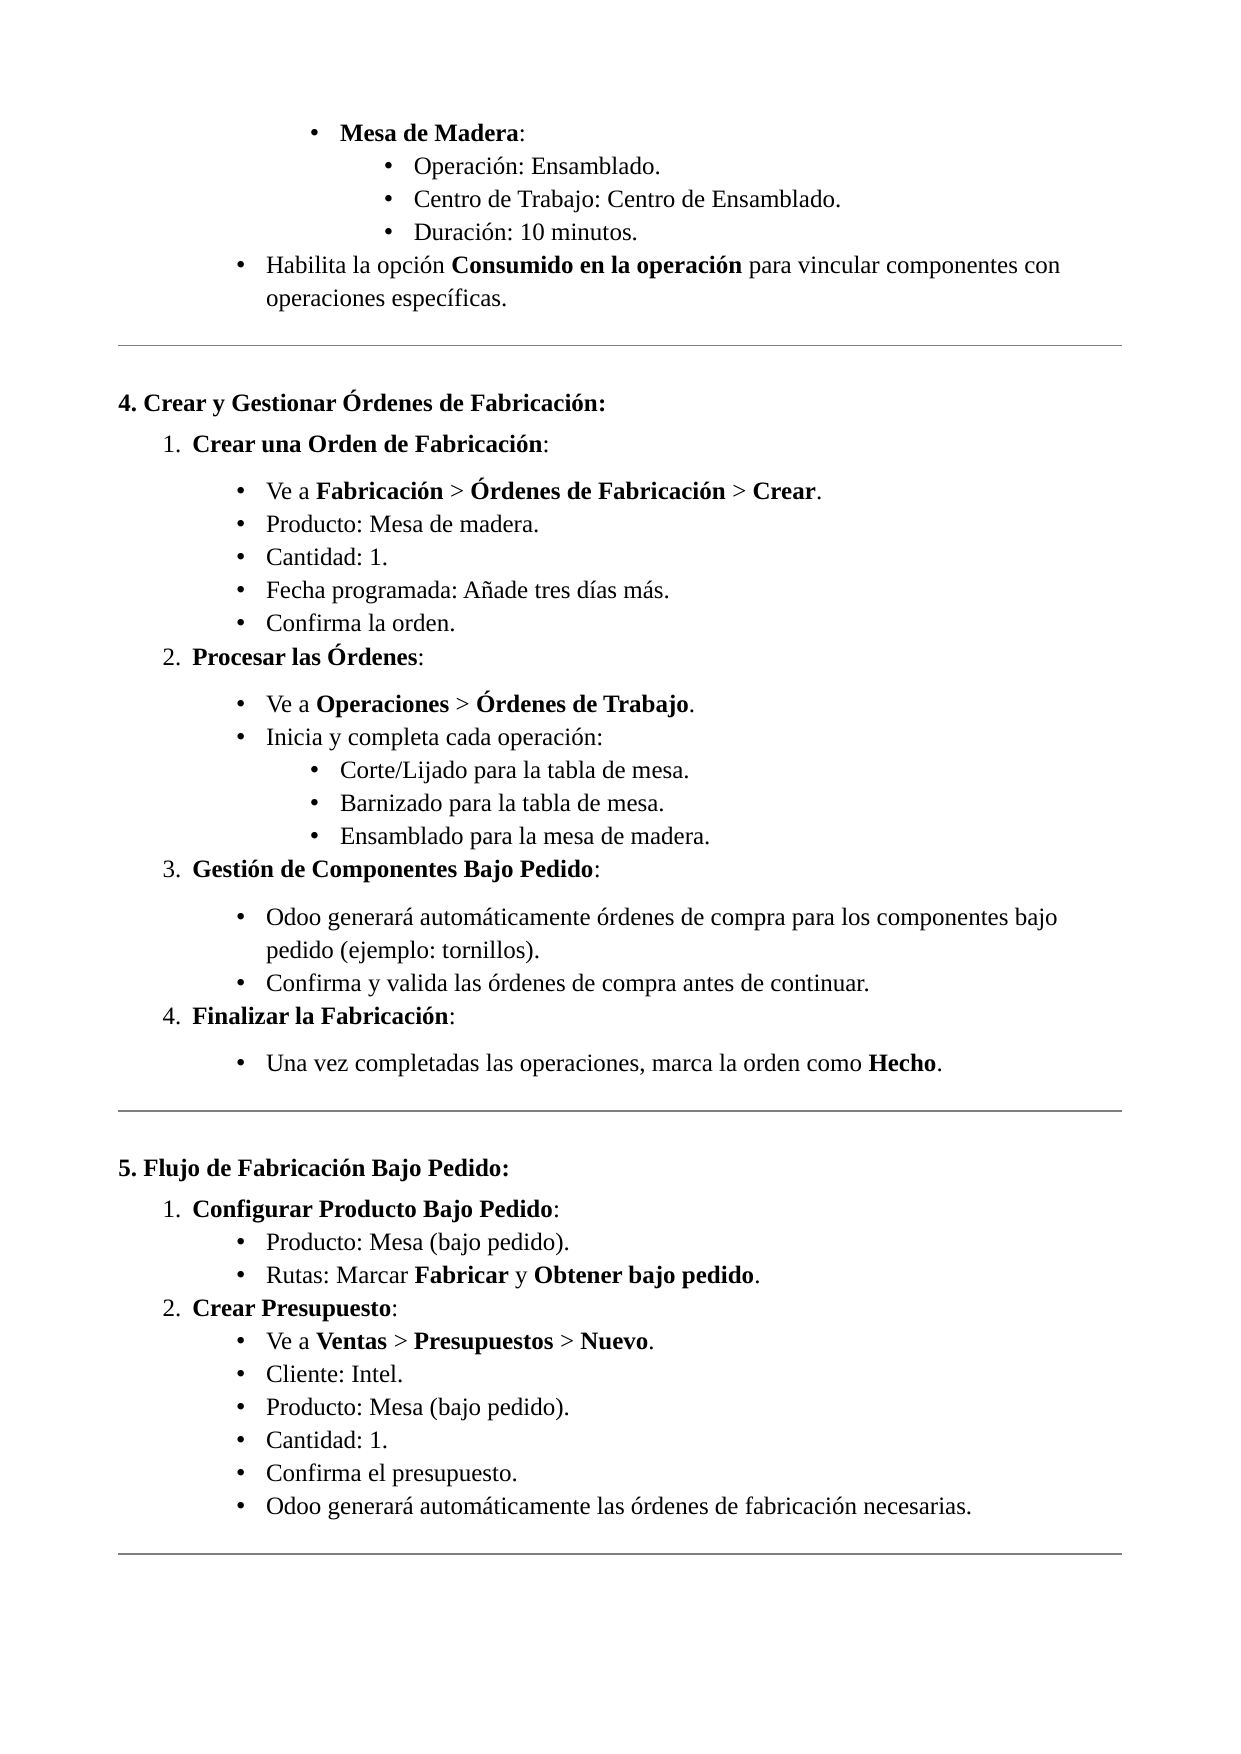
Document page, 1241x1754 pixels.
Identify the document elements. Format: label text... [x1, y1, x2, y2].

list Odoo generará automáticamente órdenes de compra para los componentes bajo pedido (ejemplo: tornillos). [236, 902, 1122, 964]
list Confirma la orden. [236, 608, 1122, 637]
list Confirma y valida las órdenes de compra antes de continuar. [236, 968, 1122, 997]
list Mesa de Madera: [310, 118, 1122, 147]
list Duración: 10 minutos. [384, 217, 1122, 246]
list Rutas: Marcar Fabricar y Obtener bajo pedido. [236, 1260, 1122, 1289]
list Cliente: Intel. [236, 1359, 1122, 1388]
list Producto: Mesa (bajo pedido). [236, 1392, 1122, 1421]
list Corte/Lijado para la tabla de mesa. [310, 755, 1122, 784]
list Configurar Producto Bajo Pedido: [162, 1194, 1122, 1223]
subtitle 5. Flujo de Fabricación Bajo Pedido: [118, 1153, 1122, 1182]
list Cantidad: 1. [236, 1425, 1122, 1454]
list Ve a Ventas > Presupuestos > Nuevo. [236, 1326, 1122, 1355]
list Ve a Operaciones > Órdenes de Trabajo. [236, 689, 1122, 718]
list Crear Presupuesto: [162, 1293, 1122, 1322]
list Odoo generará automáticamente las órdenes de fabricación necesarias. [236, 1491, 1122, 1520]
list Ve a Fabricación > Órdenes de Fabricación > Crear. [236, 476, 1122, 505]
list Barnizado para la tabla de mesa. [310, 788, 1122, 817]
list Producto: Mesa (bajo pedido). [236, 1227, 1122, 1256]
list Crear una Orden de Fabricación: [162, 429, 1122, 458]
list Procesar las Órdenes: [162, 642, 1122, 670]
subtitle 4. Crear y Gestionar Órdenes de Fabricación: [118, 388, 1122, 416]
list Producto: Mesa de madera. [236, 509, 1122, 538]
list Habilita la opción Consumido en la operación para vincular componentes con operaciones específicas. [236, 250, 1122, 312]
list Finalizar la Fabricación: [162, 1001, 1122, 1030]
list Fecha programada: Añade tres días más. [236, 576, 1122, 604]
list Centro de Trabajo: Centro de Ensamblado. [384, 184, 1122, 213]
list Gestión de Componentes Bajo Pedido: [162, 854, 1122, 883]
list Operación: Ensamblado. [384, 151, 1122, 180]
list Cantidad: 1. [236, 542, 1122, 571]
list Una vez completadas las operaciones, marca la orden como Hecho. [236, 1048, 1122, 1077]
list Inicia y completa cada operación: [236, 722, 1122, 751]
list Ensamblado para la mesa de madera. [310, 821, 1122, 850]
list Confirma el presupuesto. [236, 1458, 1122, 1487]
